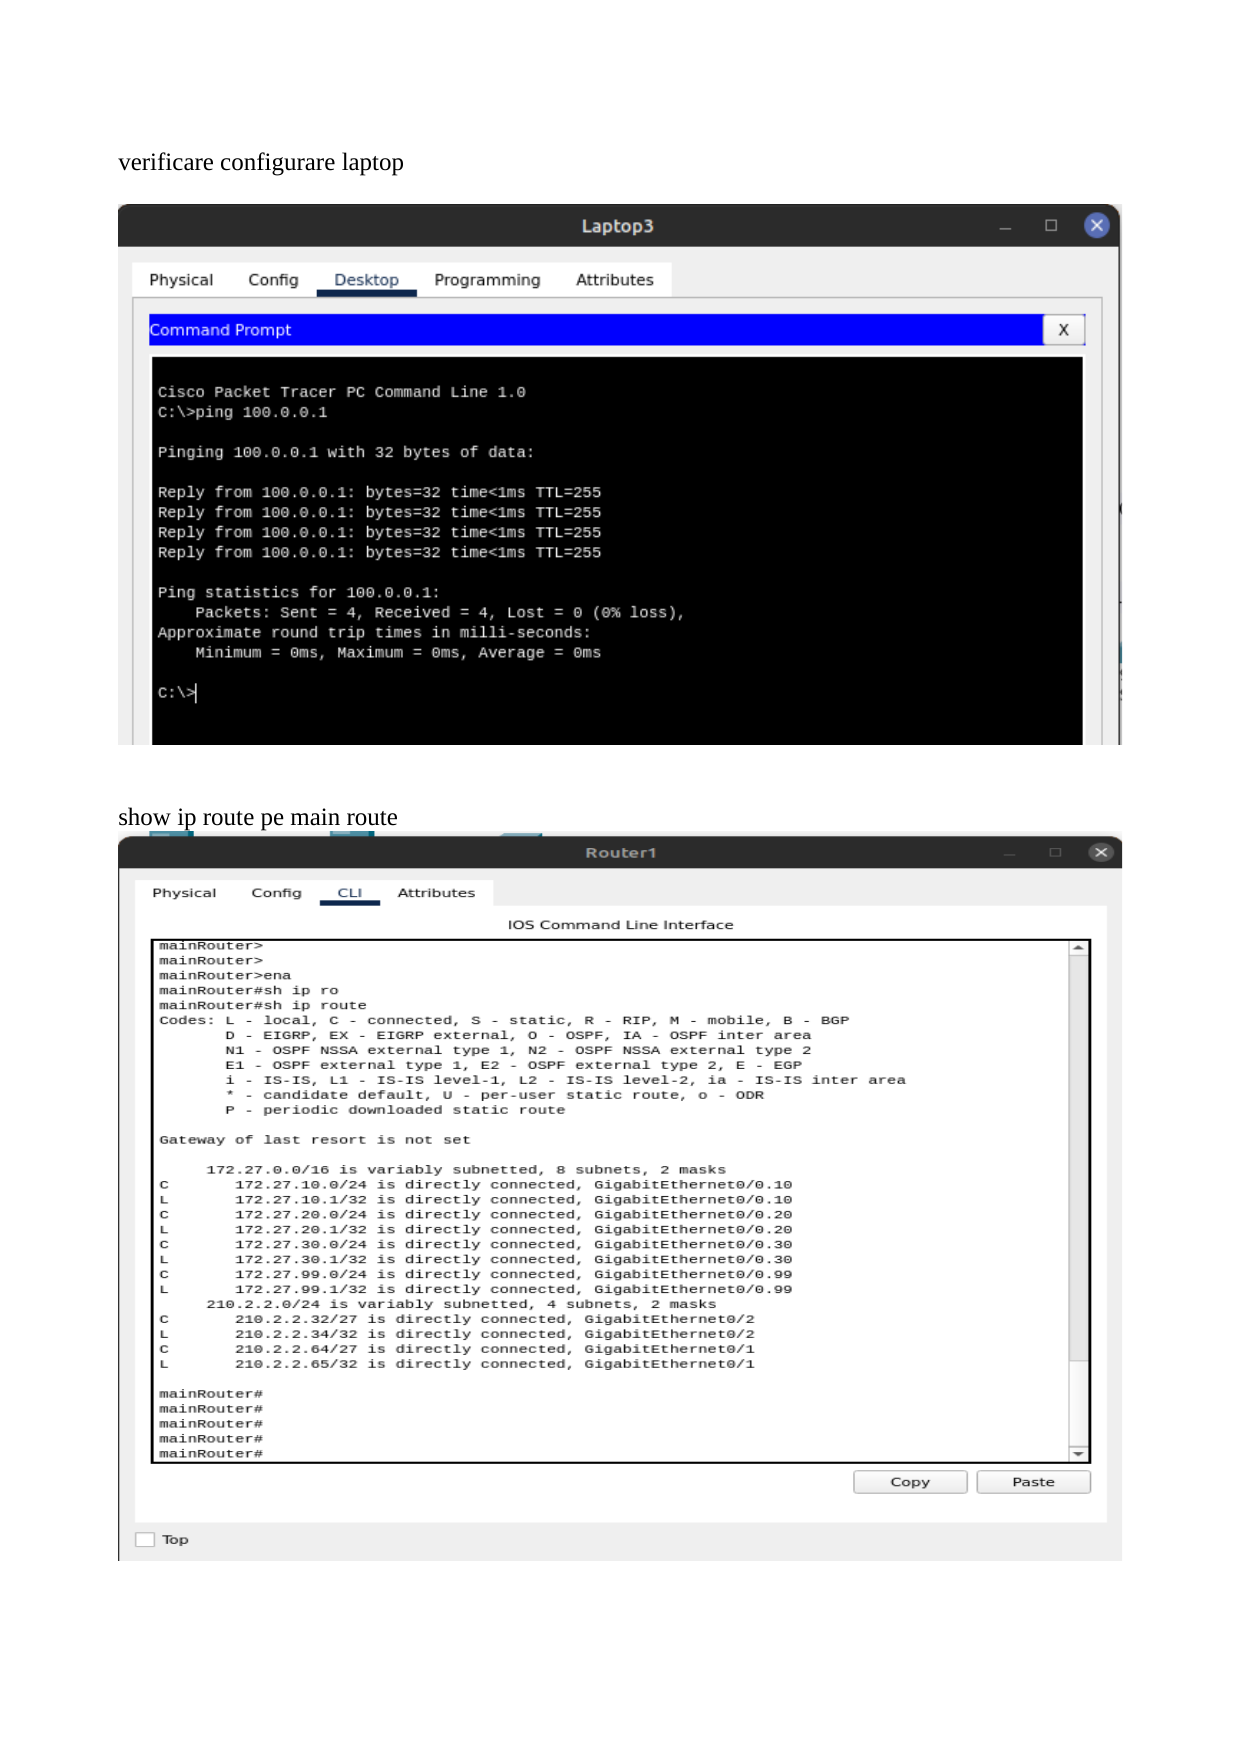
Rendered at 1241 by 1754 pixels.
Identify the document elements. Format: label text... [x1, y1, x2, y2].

text show ip route pe main route [118, 802, 1122, 831]
picture [118, 204, 1123, 745]
text verificare configurare laptop [118, 147, 1122, 176]
picture [118, 831, 1123, 1561]
